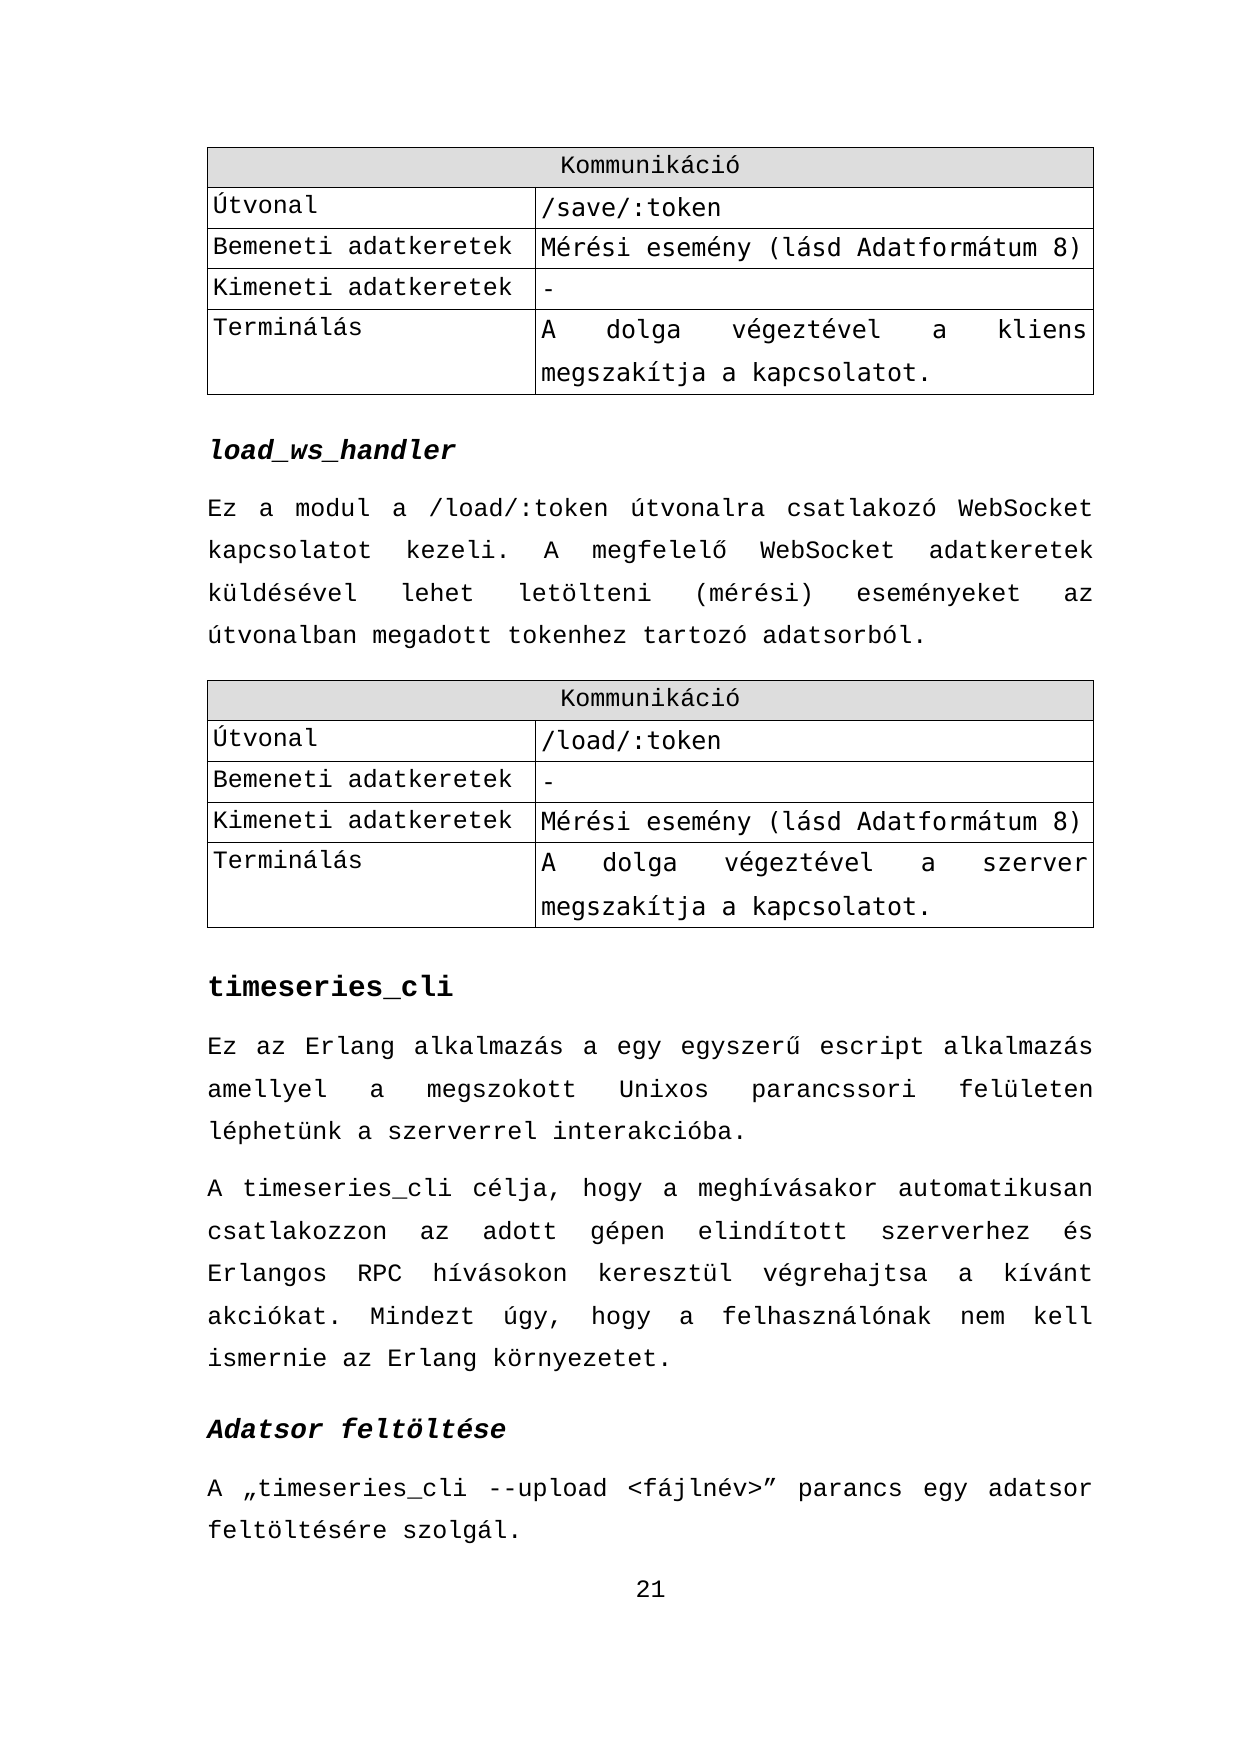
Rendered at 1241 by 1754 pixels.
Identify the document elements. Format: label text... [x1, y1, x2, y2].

table_header Kommunikáció [208, 148, 1093, 187]
table_cell Útvonal [208, 721, 535, 761]
table_header Kommunikáció [208, 681, 1093, 720]
subtitle load_ws_handler [207, 436, 1093, 467]
table_cell Terminálás [208, 310, 535, 393]
table_cell A dolga végeztével a szerver megszakítja a kapcsolatot. [536, 843, 1093, 927]
table_cell Mérési esemény (lásd Adatformátum 8) [536, 229, 1093, 268]
table_cell /load/:token [536, 721, 1093, 761]
table_cell Kimeneti adatkeretek [208, 803, 535, 842]
table_cell Kimeneti adatkeretek [208, 269, 535, 309]
subtitle timeseries_cli [207, 971, 1093, 1005]
table_cell Terminálás [208, 843, 535, 927]
text A timeseries_cli célja, hogy a meghívásakor automatikusan csatlakozzon az adott gépen elindított szerverhez és Erlangos RPC hívásokon keresztül végrehajtsa a kívánt akciókat. Mindezt úgy, hogy a felhasználónak nem kell ismernie az Erlang környezetet. [207, 1176, 1093, 1374]
table_cell - [536, 269, 1093, 309]
table_cell Bemeneti adatkeretek [208, 762, 535, 802]
table_cell Bemeneti adatkeretek [208, 229, 535, 268]
table_cell /save/:token [536, 188, 1093, 228]
text A „timeseries_cli --upload <fájlnév>” parancs egy adatsor feltöltésére szolgál. [207, 1475, 1093, 1546]
text Ez az Erlang alkalmazás a egy egyszerű escript alkalmazás amellyel a megszokott Unixos parancssori felületen léphetünk a szerverrel interakcióba. [207, 1034, 1093, 1147]
table_cell - [536, 762, 1093, 802]
table_cell Útvonal [208, 188, 535, 228]
table_cell A dolga végeztével a kliens megszakítja a kapcsolatot. [536, 310, 1093, 393]
text Ez a modul a /load/:token útvonalra csatlakozó WebSocket kapcsolatot kezeli. A megfelelő WebSocket adatkeretek küldésével lehet letölteni (mérési) eseményeket az útvonalban megadott tokenhez tartozó adatsorból. [207, 496, 1093, 651]
table_cell Mérési esemény (lásd Adatformátum 8) [536, 803, 1093, 842]
subtitle Adatsor feltöltése [207, 1416, 1093, 1447]
